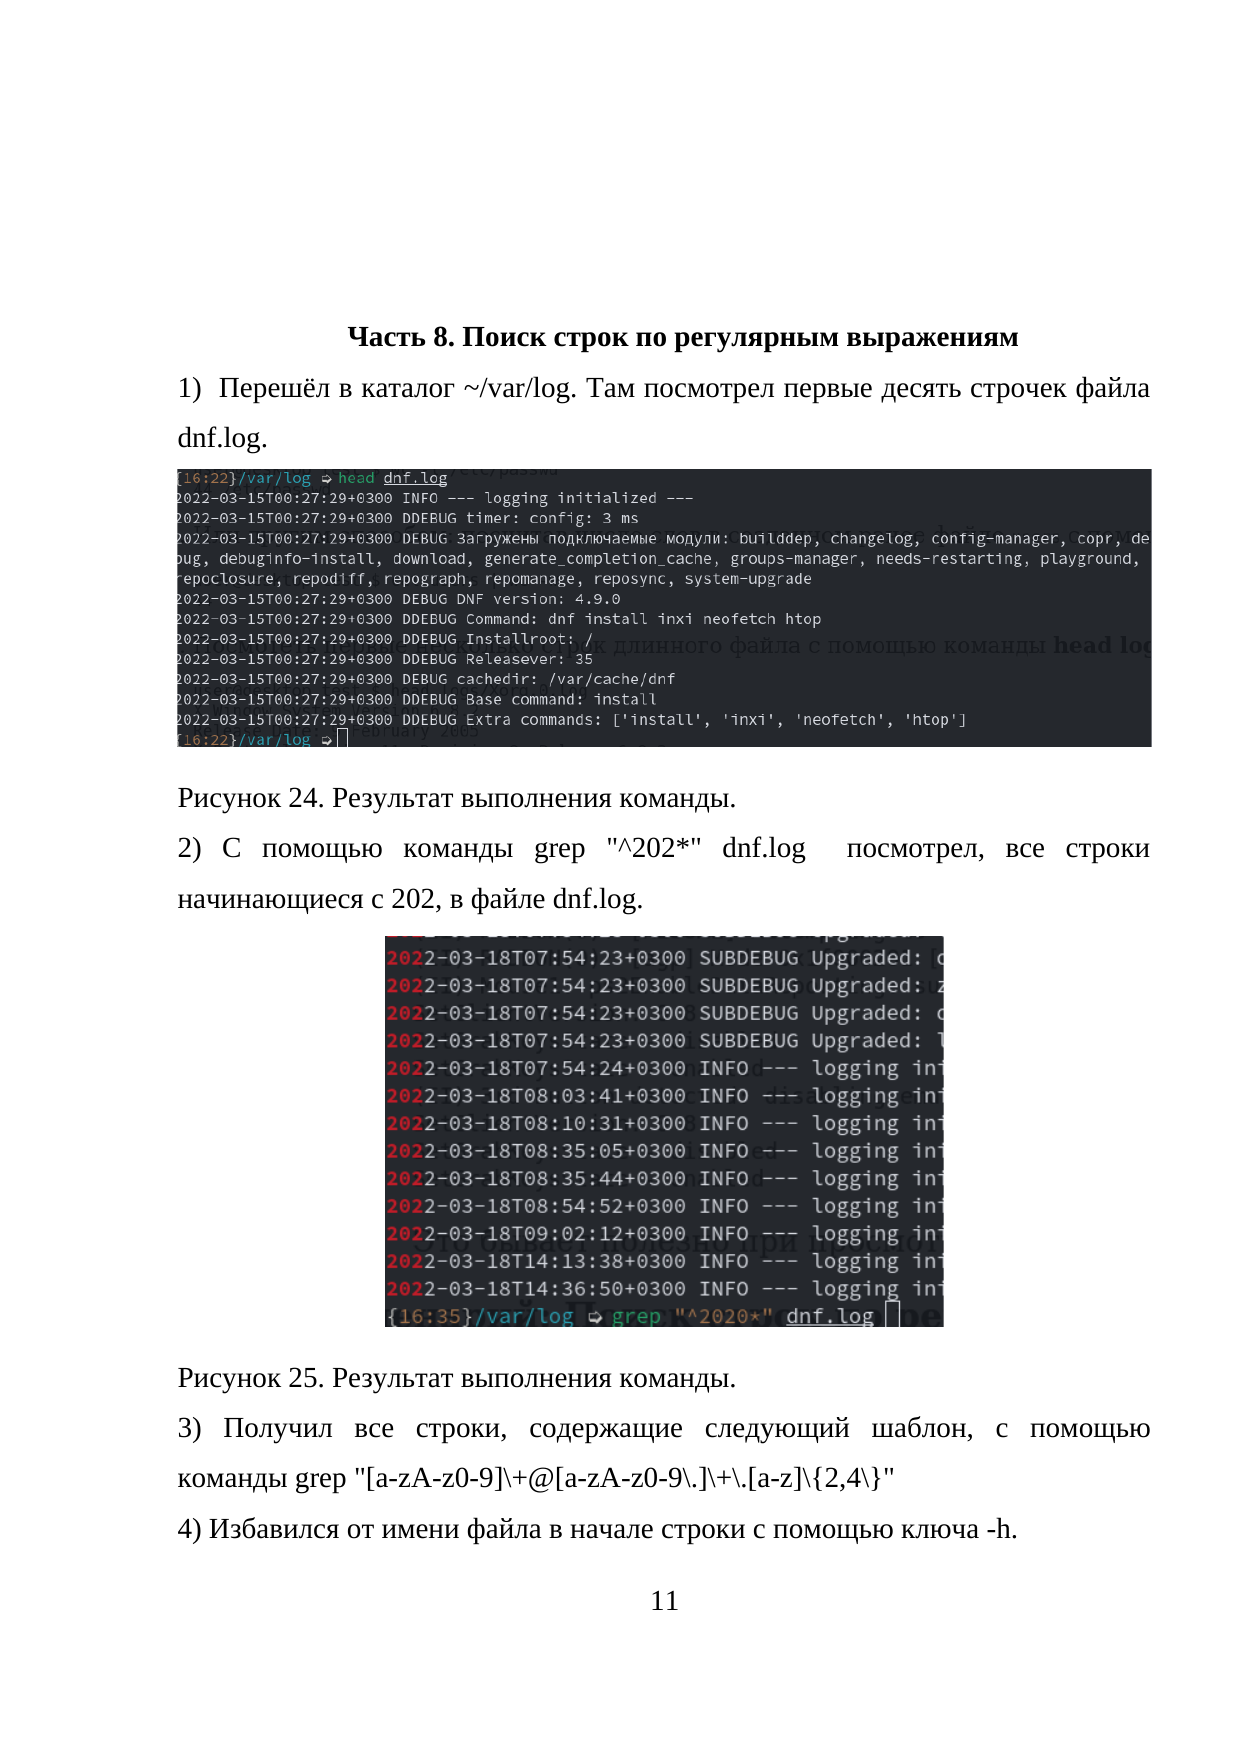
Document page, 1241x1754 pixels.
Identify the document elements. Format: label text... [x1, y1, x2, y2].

text 4) Избавился от имени файла в начале строки с помощью ключа -h. [177, 1511, 1152, 1544]
text 1) Перешёл в каталог ~/var/log. Там посмотрел первые десять строчек файла dnf.log. [177, 370, 1152, 453]
text Рисунок 25. Результат выполнения команды. [177, 931, 1152, 1393]
text 2) С помощью команды grep "^202*" dnf.log посмотрел, все строки начинающиеся с 202, в файле dnf.log. [177, 830, 1152, 914]
text Рисунок 24. Результат выполнения команды. [177, 747, 1152, 814]
text 3) Получил все строки, содержащие следующий шаблон, с помощью команды grep "[a-zA-z0-9]\+@[a-zA-z0-9\.]\+\.[a-z]\{2,4\}" [177, 1410, 1152, 1494]
picture [177, 469, 1152, 747]
picture [385, 936, 944, 1327]
text Часть 8. Поиск строк по регулярным выражениям [215, 319, 1152, 353]
